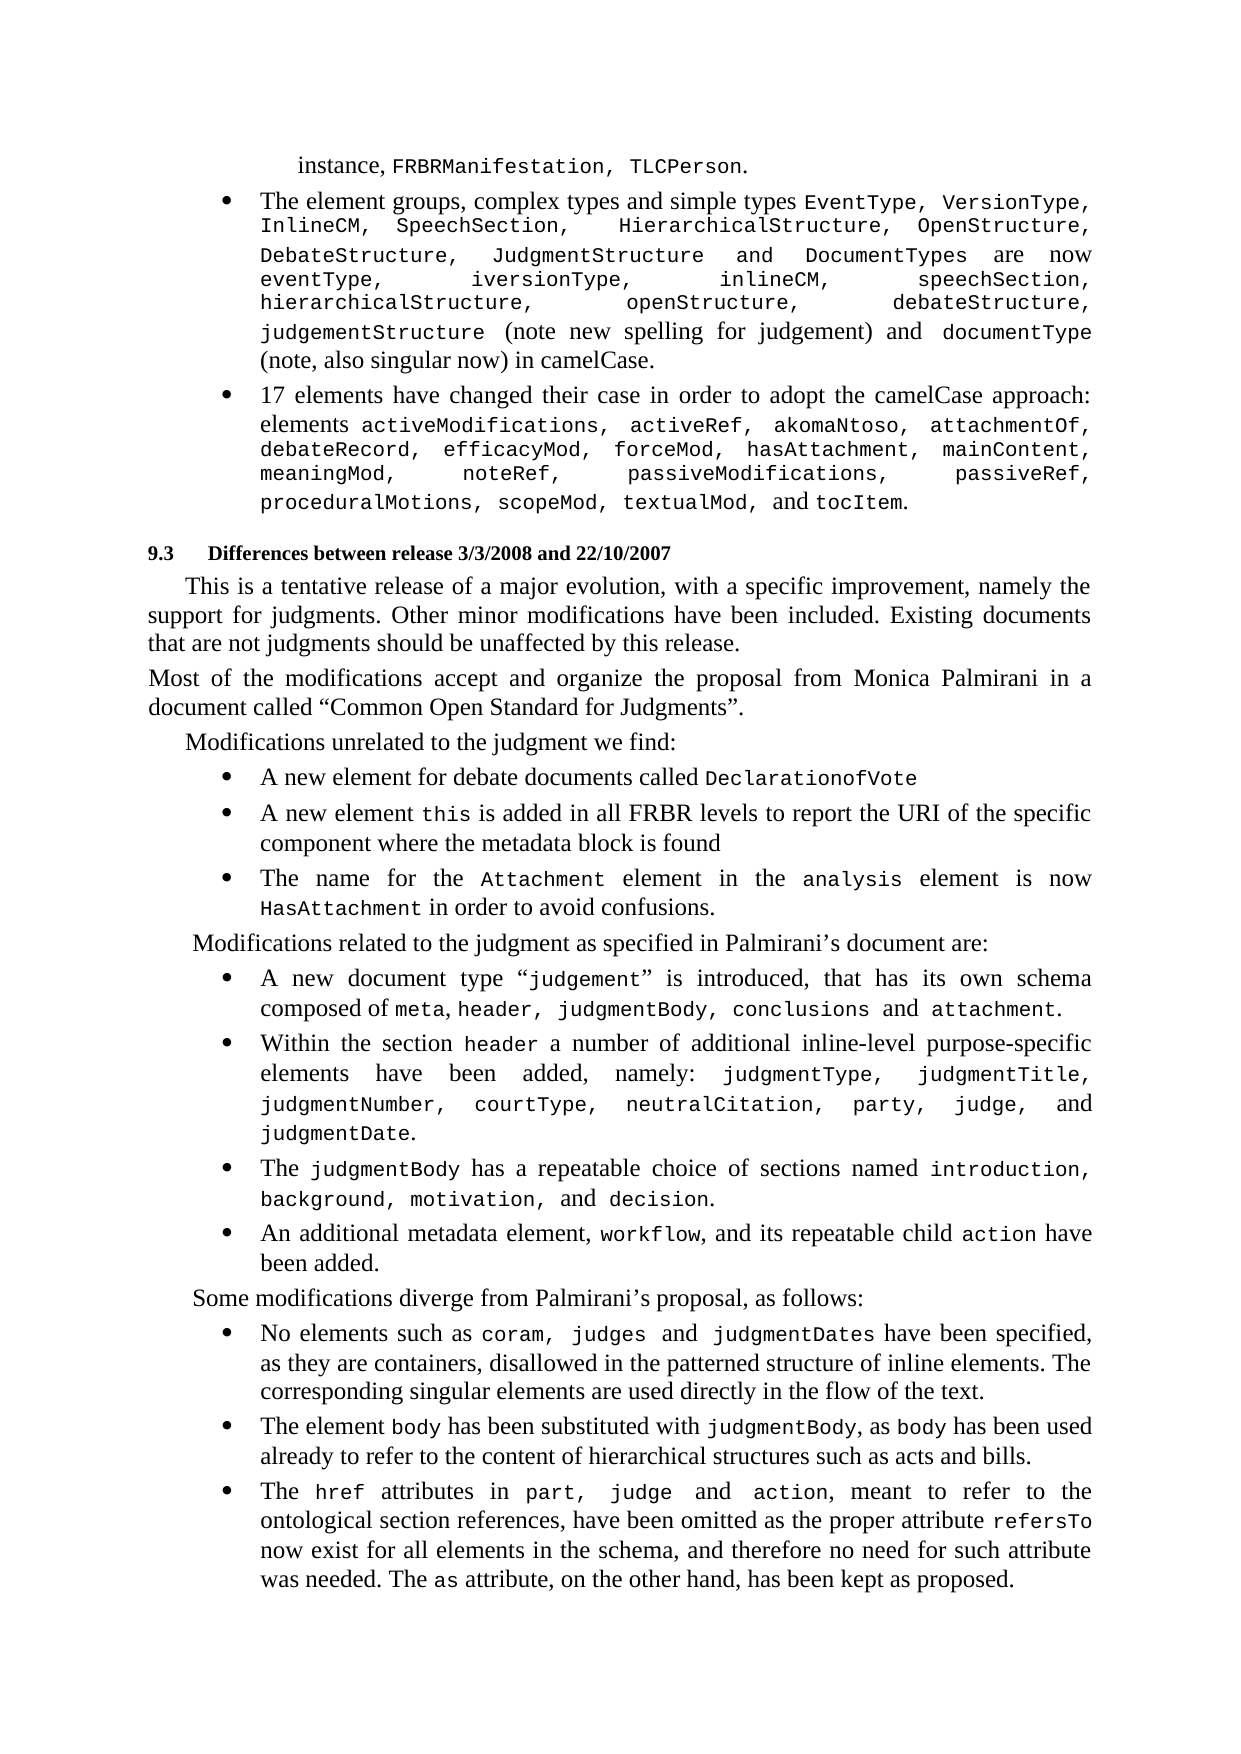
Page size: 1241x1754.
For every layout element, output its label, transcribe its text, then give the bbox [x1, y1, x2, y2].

list instance, FRBRManifestation, TLCPerson. [260, 150, 1092, 179]
list 17 elements have changed their case in order to adopt the camelCase approach: elements activeModifications, activeRef, akomaNtoso, attachmentOf, debateRecord, efficacyMod, forceMod, hasAttachment, mainContent, meaningMod, noteRef, passiveModifications, passiveRef, proceduralMotions, scopeMod, textualMod, and tocItem. [222, 381, 1092, 516]
list A new element this is added in all FRBR levels to report the URI of the specific component where the metadata block is found [222, 798, 1092, 856]
list The name for the Attachment element in the analysis element is now HasAttachment in order to avoid confusions. [222, 863, 1092, 922]
list The element body has been substituted with judgmentBody, as body has been used already to refer to the content of hierarchical structures such as acts and bills. [223, 1411, 1092, 1470]
list No elements such as coram, judges and judgmentDates have been specified, as they are containers, disallowed in the patterned structure of inline elements. The corresponding singular elements are used directly in the flow of the text. [223, 1318, 1092, 1405]
text Most of the modifications accept and organize the proposal from Monica Palmirani in a document called “Common Open Standard for Judgments”. [148, 663, 1092, 721]
subtitle Differences between release 3/3/2008 and 22/10/2007 [148, 541, 1092, 565]
list An additional metadata element, workflow, and its repeatable child action have been added. [223, 1218, 1092, 1277]
list The element groups, complex types and simple types EventType, VersionType, InlineCM, SpeechSection, HierarchicalStructure, OpenStructure, DebateStructure, JudgmentStructure and DocumentTypes are now eventType, iversionType, inlineCM, speechSection, hierarchicalStructure, openStructure, debateStructure, judgementStructure (note new spelling for judgement) and documentType (note, also singular now) in camelCase. [222, 186, 1092, 374]
list The judgmentBody has a repeatable choice of sections named introduction, background, motivation, and decision. [223, 1153, 1092, 1212]
text This is a tentative release of a major evolution, with a specific improvement, namely the support for judgments. Other minor modifications have been included. Existing documents that are not judgments should be unaffected by this release. [148, 571, 1092, 657]
text Modifications related to the judgment as specified in Palmirani’s document are: [148, 928, 1092, 957]
list A new document type “judgement” is introduced, that has its own schema composed of meta, header, judgmentBody, conclusions and attachment. [223, 963, 1092, 1022]
text Some modifications diverge from Palmirani’s proposal, as follows: [148, 1283, 1092, 1312]
text Modifications unrelated to the judgment we find: [148, 727, 1092, 756]
list The href attributes in part, judge and action, meant to refer to the ontological section references, have been omitted as the proper attribute refersTo now exist for all elements in the schema, and therefore no need for such attribute was needed. The as attribute, on the other hand, has been kept as proposed. [223, 1476, 1092, 1593]
list Within the section header a number of additional inline-level purpose-specific elements have been added, namely: judgmentType, judgmentTitle, judgmentNumber, courtType, neutralCitation, party, judge, and judgmentDate. [223, 1028, 1092, 1147]
list A new element for debate documents called DeclarationofVote [222, 762, 1092, 792]
